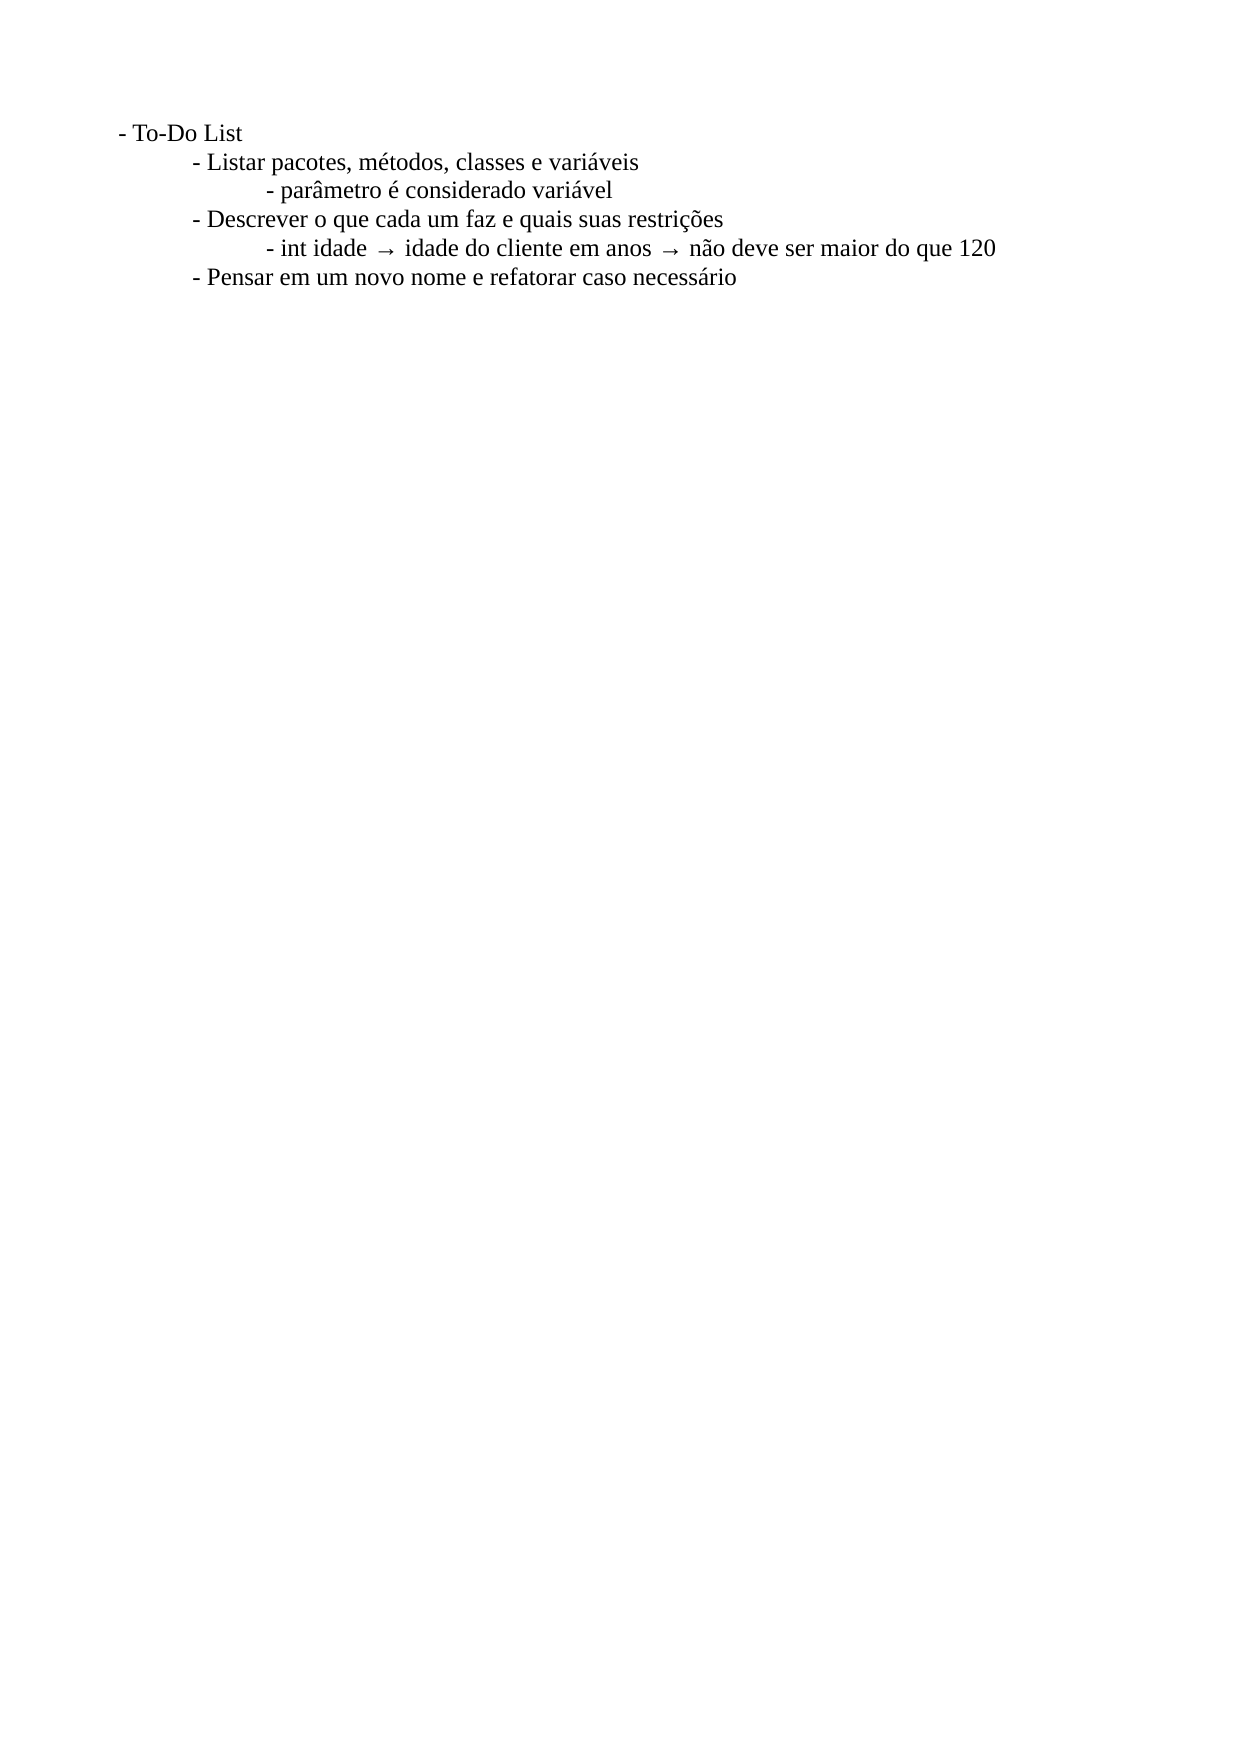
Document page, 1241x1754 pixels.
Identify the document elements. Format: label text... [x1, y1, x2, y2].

text - int idade → idade do cliente em anos → não deve ser maior do que 120 [118, 233, 1122, 262]
text - To-Do List [118, 118, 1122, 147]
text - Descrever o que cada um faz e quais suas restrições [118, 204, 1122, 233]
text - Listar pacotes, métodos, classes e variáveis [118, 147, 1122, 176]
text - parâmetro é considerado variável [118, 176, 1122, 204]
text - Pensar em um novo nome e refatorar caso necessário [118, 262, 1122, 291]
